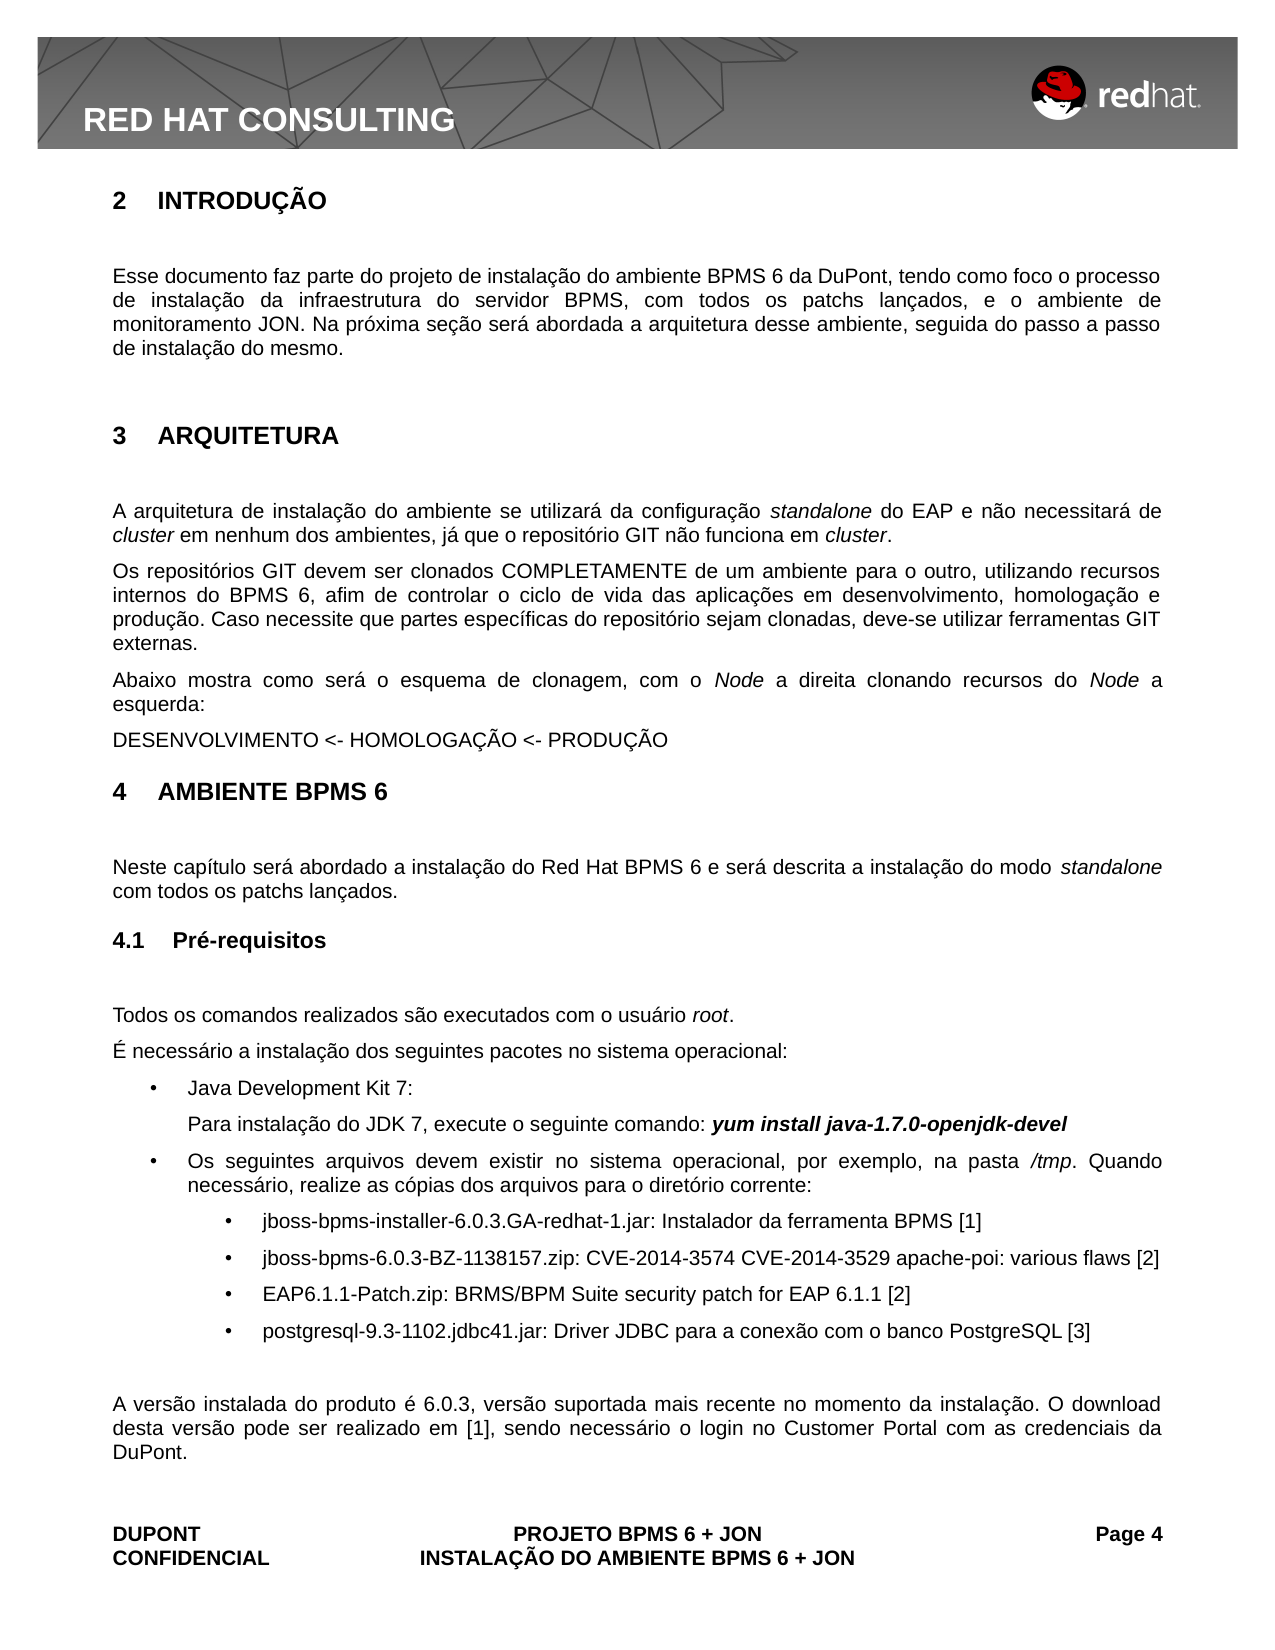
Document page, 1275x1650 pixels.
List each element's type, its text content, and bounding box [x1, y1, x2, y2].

subtitle Arquitetura [112, 421, 1162, 450]
text É necessário a instalação dos seguintes pacotes no sistema operacional: [112, 1039, 1162, 1063]
text Abaixo mostra como será o esquema de clonagem, com o Node a direita clonando recursos do Node a esquerda: [112, 667, 1162, 715]
text Todos os comandos realizados são executados com o usuário root. [112, 1003, 1162, 1027]
text DESENVOLVIMENTO <- HOMOLOGAÇÃO <- PRODUÇÃO [112, 728, 1162, 752]
subtitle Pré-requisitos [112, 927, 1162, 954]
subtitle Ambiente BPMS 6 [112, 777, 1162, 806]
list Java Development Kit 7: [150, 1076, 1162, 1100]
list jboss-bpms-installer-6.0.3.GA-redhat-1.jar: Instalador da ferramenta BPMS [1] [225, 1209, 1162, 1233]
list EAP6.1.1-Patch.zip: BRMS/BPM Suite security patch for EAP 6.1.1 [2] [225, 1282, 1162, 1306]
text Neste capítulo será abordado a instalação do Red Hat BPMS 6 e será descrita a instalação do modo standalone com todos os patchs lançados. [112, 854, 1162, 902]
list Para instalação do JDK 7, execute o seguinte comando: yum install java-1.7.0-openjdk-devel [150, 1112, 1162, 1136]
picture [37, 37, 1238, 149]
subtitle Introdução [112, 186, 1162, 215]
text A arquitetura de instalação do ambiente se utilizará da configuração standalone do EAP e não necessitará de cluster em nenhum dos ambientes, já que o repositório GIT não funciona em cluster. [112, 499, 1162, 547]
list A versão instalada do produto é 6.0.3, versão suportada mais recente no momento da instalação. O download desta versão pode ser realizado em [1], sendo necessário o login no Customer Portal com as credenciais da DuPont. [112, 1392, 1162, 1464]
list postgresql-9.3-1102.jdbc41.jar: Driver JDBC para a conexão com o banco PostgreSQL [3] [225, 1319, 1162, 1343]
text Esse documento faz parte do projeto de instalação do ambiente BPMS 6 da DuPont, tendo como foco o processo de instalação da infraestrutura do servidor BPMS, com todos os patchs lançados, e o ambiente de monitoramento JON. Na próxima seção será abordada a arquitetura desse ambiente, seguida do passo a passo de instalação do mesmo. [112, 264, 1162, 359]
text Os repositórios GIT devem ser clonados COMPLETAMENTE de um ambiente para o outro, utilizando recursos internos do BPMS 6, afim de controlar o ciclo de vida das aplicações em desenvolvimento, homologação e produção. Caso necessite que partes específicas do repositório sejam clonadas, deve-se utilizar ferramentas GIT externas. [112, 559, 1162, 655]
list jboss-bpms-6.0.3-BZ-1138157.zip: CVE-2014-3574 CVE-2014-3529 apache-poi: various flaws [2] [225, 1246, 1162, 1270]
list Os seguintes arquivos devem existir no sistema operacional, por exemplo, na pasta /tmp. Quando necessário, realize as cópias dos arquivos para o diretório corrente: [150, 1149, 1162, 1197]
